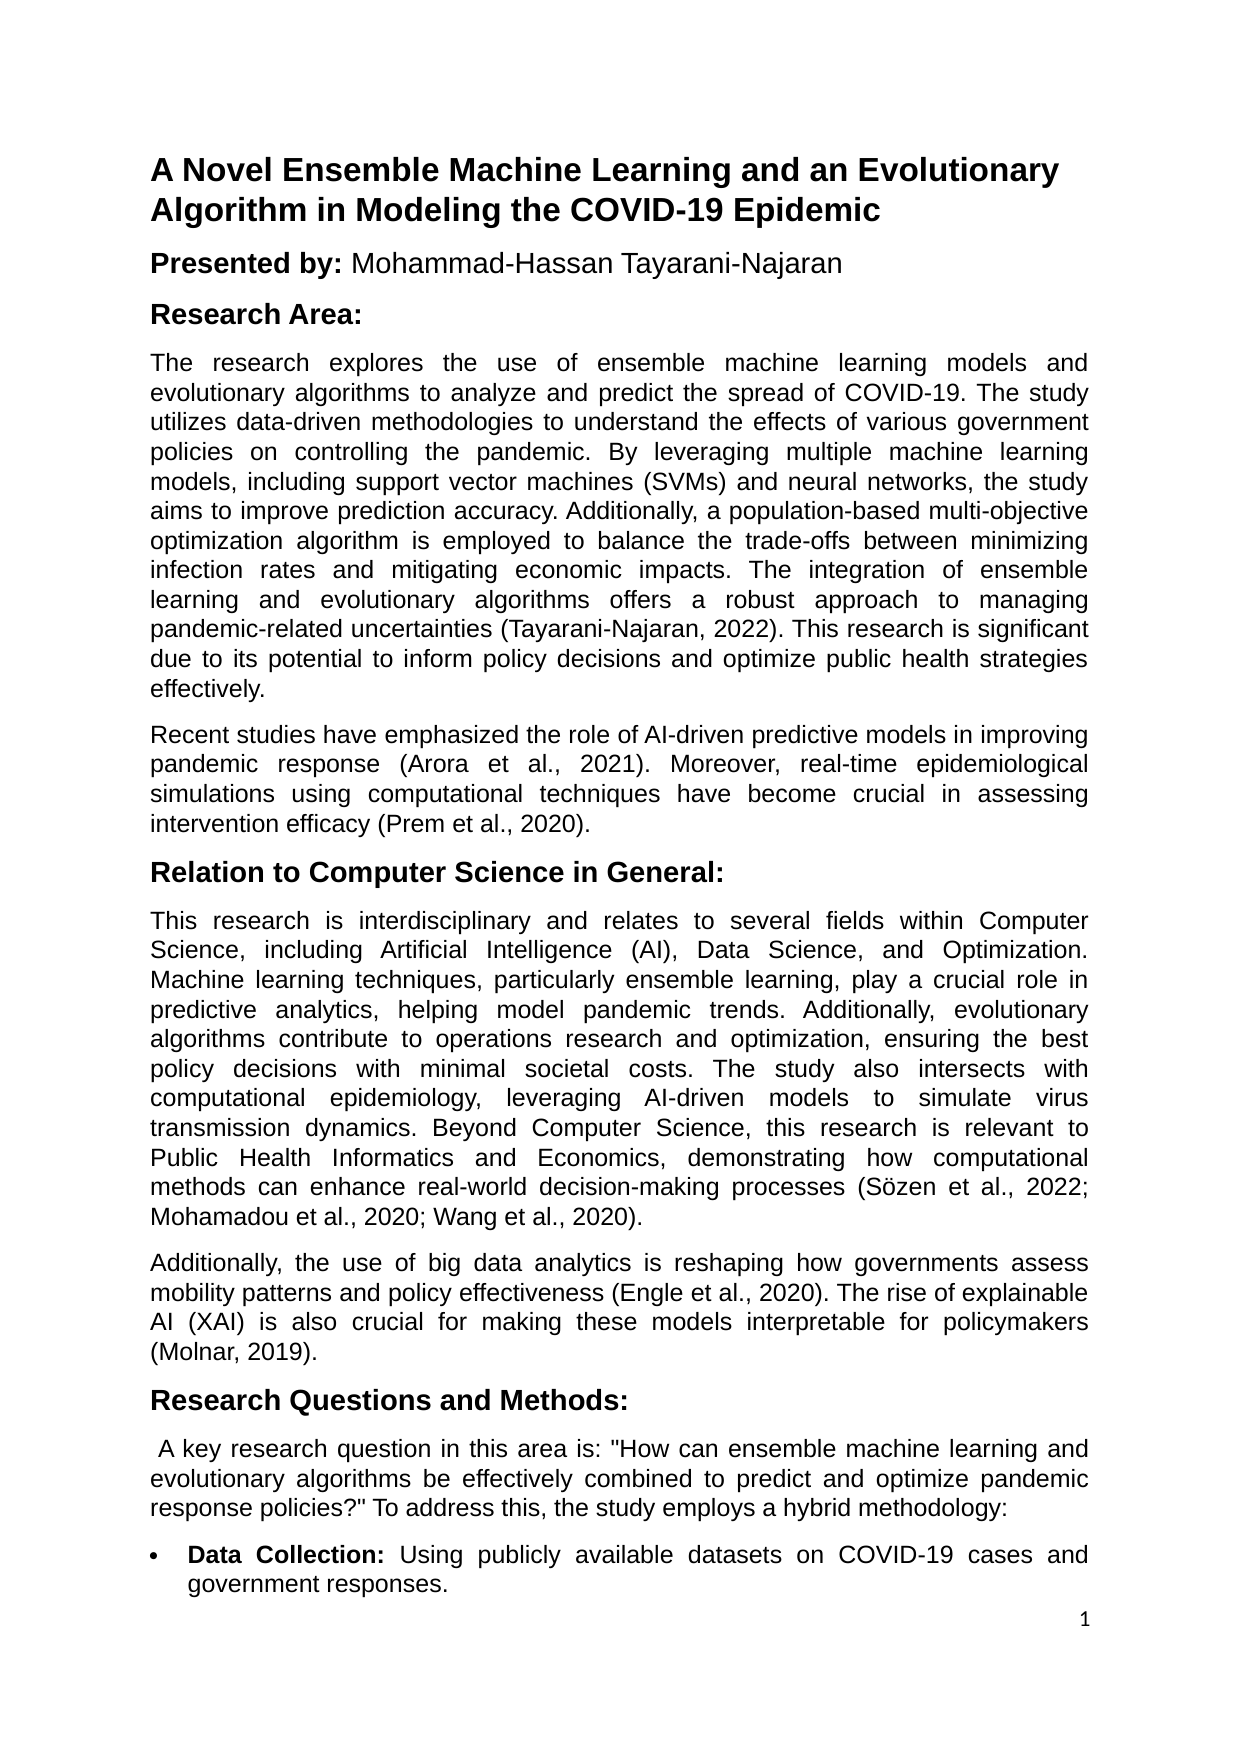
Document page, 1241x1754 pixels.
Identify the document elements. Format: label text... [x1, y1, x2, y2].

text Research Area: [150, 297, 1090, 331]
list Data Collection: Using publicly available datasets on COVID-19 cases and government responses. [150, 1539, 1090, 1598]
text Recent studies have emphasized the role of AI-driven predictive models in improving pandemic response (Arora et al., 2021). Moreover, real-time epidemiological simulations using computational techniques have become crucial in assessing intervention efficacy (Prem et al., 2020). [150, 720, 1090, 837]
text A key research question in this area is: "How can ensemble machine learning and evolutionary algorithms be effectively combined to predict and optimize pandemic response policies?" To address this, the study employs a hybrid methodology: [150, 1434, 1090, 1522]
text Presented by: Mohammad-Hassan Tayarani-Najaran [150, 246, 1090, 279]
text A Novel Ensemble Machine Learning and an Evolutionary Algorithm in Modeling the COVID-19 Epidemic [150, 150, 1090, 228]
text Additionally, the use of big data analytics is reshaping how governments assess mobility patterns and policy effectiveness (Engle et al., 2020). The rise of explainable AI (XAI) is also crucial for making these models interpretable for policymakers (Molnar, 2019). [150, 1248, 1090, 1366]
text Relation to Computer Science in General: [150, 855, 1090, 888]
text This research is interdisciplinary and relates to several fields within Computer Science, including Artificial Intelligence (AI), Data Science, and Optimization. Machine learning techniques, particularly ensemble learning, play a crucial role in predictive analytics, helping model pandemic trends. Additionally, evolutionary algorithms contribute to operations research and optimization, ensuring the best policy decisions with minimal societal costs. The study also intersects with computational epidemiology, leveraging AI-driven models to simulate virus transmission dynamics. Beyond Computer Science, this research is relevant to Public Health Informatics and Economics, demonstrating how computational methods can enhance real-world decision-making processes (Sözen et al., 2022; Mohamadou et al., 2020; Wang et al., 2020). [150, 906, 1090, 1231]
text The research explores the use of ensemble machine learning models and evolutionary algorithms to analyze and predict the spread of COVID-19. The study utilizes data-driven methodologies to understand the effects of various government policies on controlling the pandemic. By leveraging multiple machine learning models, including support vector machines (SVMs) and neural networks, the study aims to improve prediction accuracy. Additionally, a population-based multi-objective optimization algorithm is employed to balance the trade-offs between minimizing infection rates and mitigating economic impacts. The integration of ensemble learning and evolutionary algorithms offers a robust approach to managing pandemic-related uncertainties (Tayarani-Najaran, 2022). This research is significant due to its potential to inform policy decisions and optimize public health strategies effectively. [150, 348, 1090, 702]
text Research Questions and Methods: [150, 1383, 1090, 1417]
